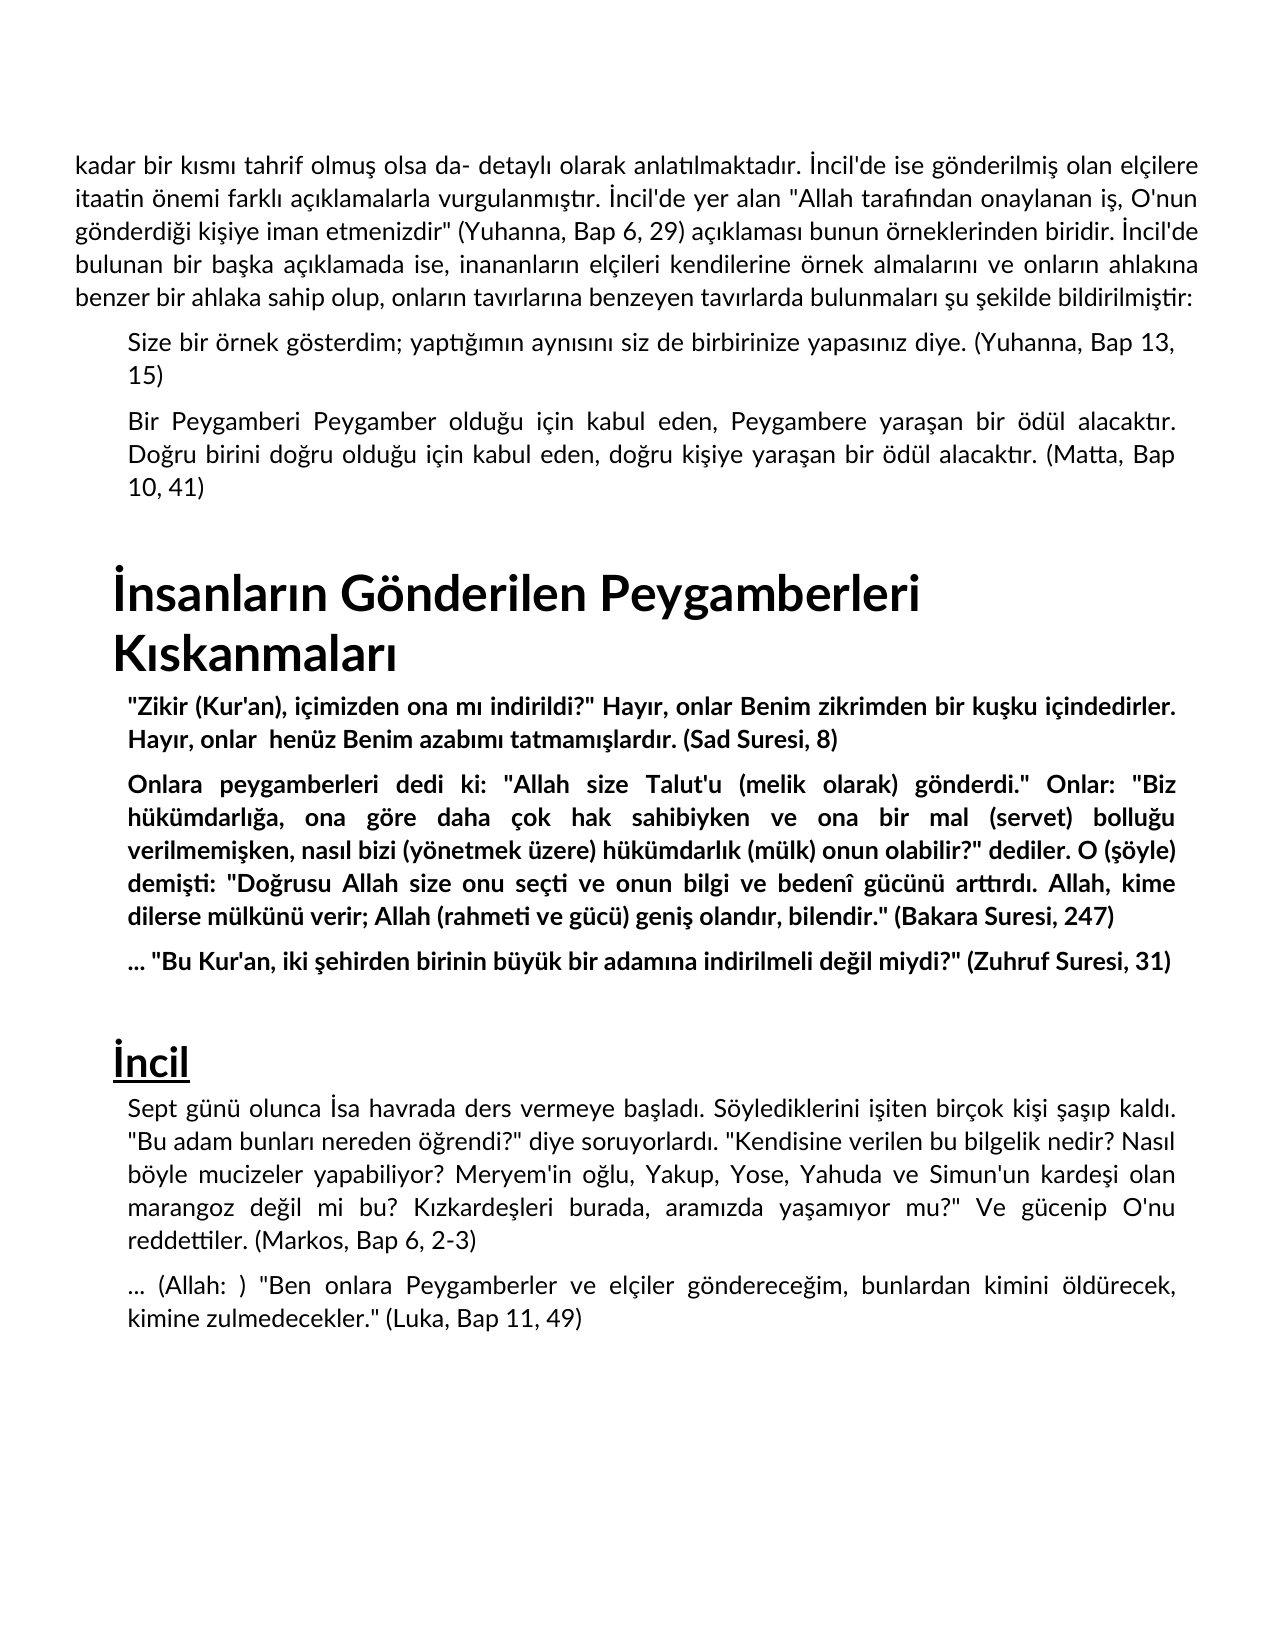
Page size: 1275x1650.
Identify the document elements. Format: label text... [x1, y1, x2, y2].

text kadar bir kısmı tahrif olmuş olsa da- detaylı olarak anlatılmaktadır. İncil'de ise gönderilmiş olan elçilere itaatin önemi farklı açıklamalarla vurgulanmıştır. İncil'de yer alan "Allah tarafından onaylanan iş, O'nun gönderdiği kişiye iman etmenizdir" (Yuhanna, Bap 6, 29) açıklaması bunun örneklerinden biridir. İncil'de bulunan bir başka açıklamada ise, inananların elçileri kendilerine örnek almalarını ve onların ahlakına benzer bir ahlaka sahip olup, onların tavırlarına benzeyen tavırlarda bulunmaları şu şekilde bildirilmiştir: [75, 150, 1200, 312]
text ... (Allah: ) "Ben onlara Peygamberler ve elçiler göndereceğim, bunlardan kimini öldürecek, kimine zulmedecekler." (Luka, Bap 11, 49) [127, 1270, 1177, 1333]
subtitle İnsanların Gönderilen Peygamberleri Kıskanmaları [112, 562, 1200, 682]
text "Zikir (Kur'an), içimizden ona mı indirildi?" Hayır, onlar Benim zikrimden bir kuşku içindedirler. Hayır, onlar henüz Benim azabımı tatmamışlardır. (Sad Suresi, 8) [127, 690, 1177, 753]
text ... "Bu Kur'an, iki şehirden birinin büyük bir adamına indirilmeli değil miydi?" (Zuhruf Suresi, 31) [127, 946, 1177, 976]
text Sept günü olunca İsa havrada ders vermeye başladı. Söylediklerini işiten birçok kişi şaşıp kaldı. "Bu adam bunları nereden öğrendi?" diye soruyorlardı. "Kendisine verilen bu bilgelik nedir? Nasıl böyle mucizeler yapabiliyor? Meryem'in oğlu, Yakup, Yose, Yahuda ve Simun'un kardeşi olan marangoz değil mi bu? Kızkardeşleri burada, aramızda yaşamıyor mu?" Ve gücenip O'nu reddettiler. (Markos, Bap 6, 2-3) [127, 1093, 1177, 1254]
text Size bir örnek gösterdim; yaptığımın aynısını siz de birbirinize yapasınız diye. (Yuhanna, Bap 13, 15) [127, 327, 1177, 390]
subtitle İncil [112, 1037, 1200, 1087]
text Bir Peygamberi Peygamber olduğu için kabul eden, Peygambere yaraşan bir ödül alacaktır. Doğru birini doğru olduğu için kabul eden, doğru kişiye yaraşan bir ödül alacaktır. (Matta, Bap 10, 41) [127, 405, 1177, 501]
text Onlara peygamberleri dedi ki: "Allah size Talut'u (melik olarak) gönderdi." Onlar: "Biz hükümdarlığa, ona göre daha çok hak sahibiyken ve ona bir mal (servet) bolluğu verilmemişken, nasıl bizi (yönetmek üzere) hükümdarlık (mülk) onun olabilir?" dediler. O (şöyle) demişti: "Doğrusu Allah size onu seçti ve onun bilgi ve bedenî gücünü arttırdı. Allah, kime dilerse mülkünü verir; Allah (rahmeti ve gücü) geniş olandır, bilendir." (Bakara Suresi, 247) [127, 769, 1177, 930]
